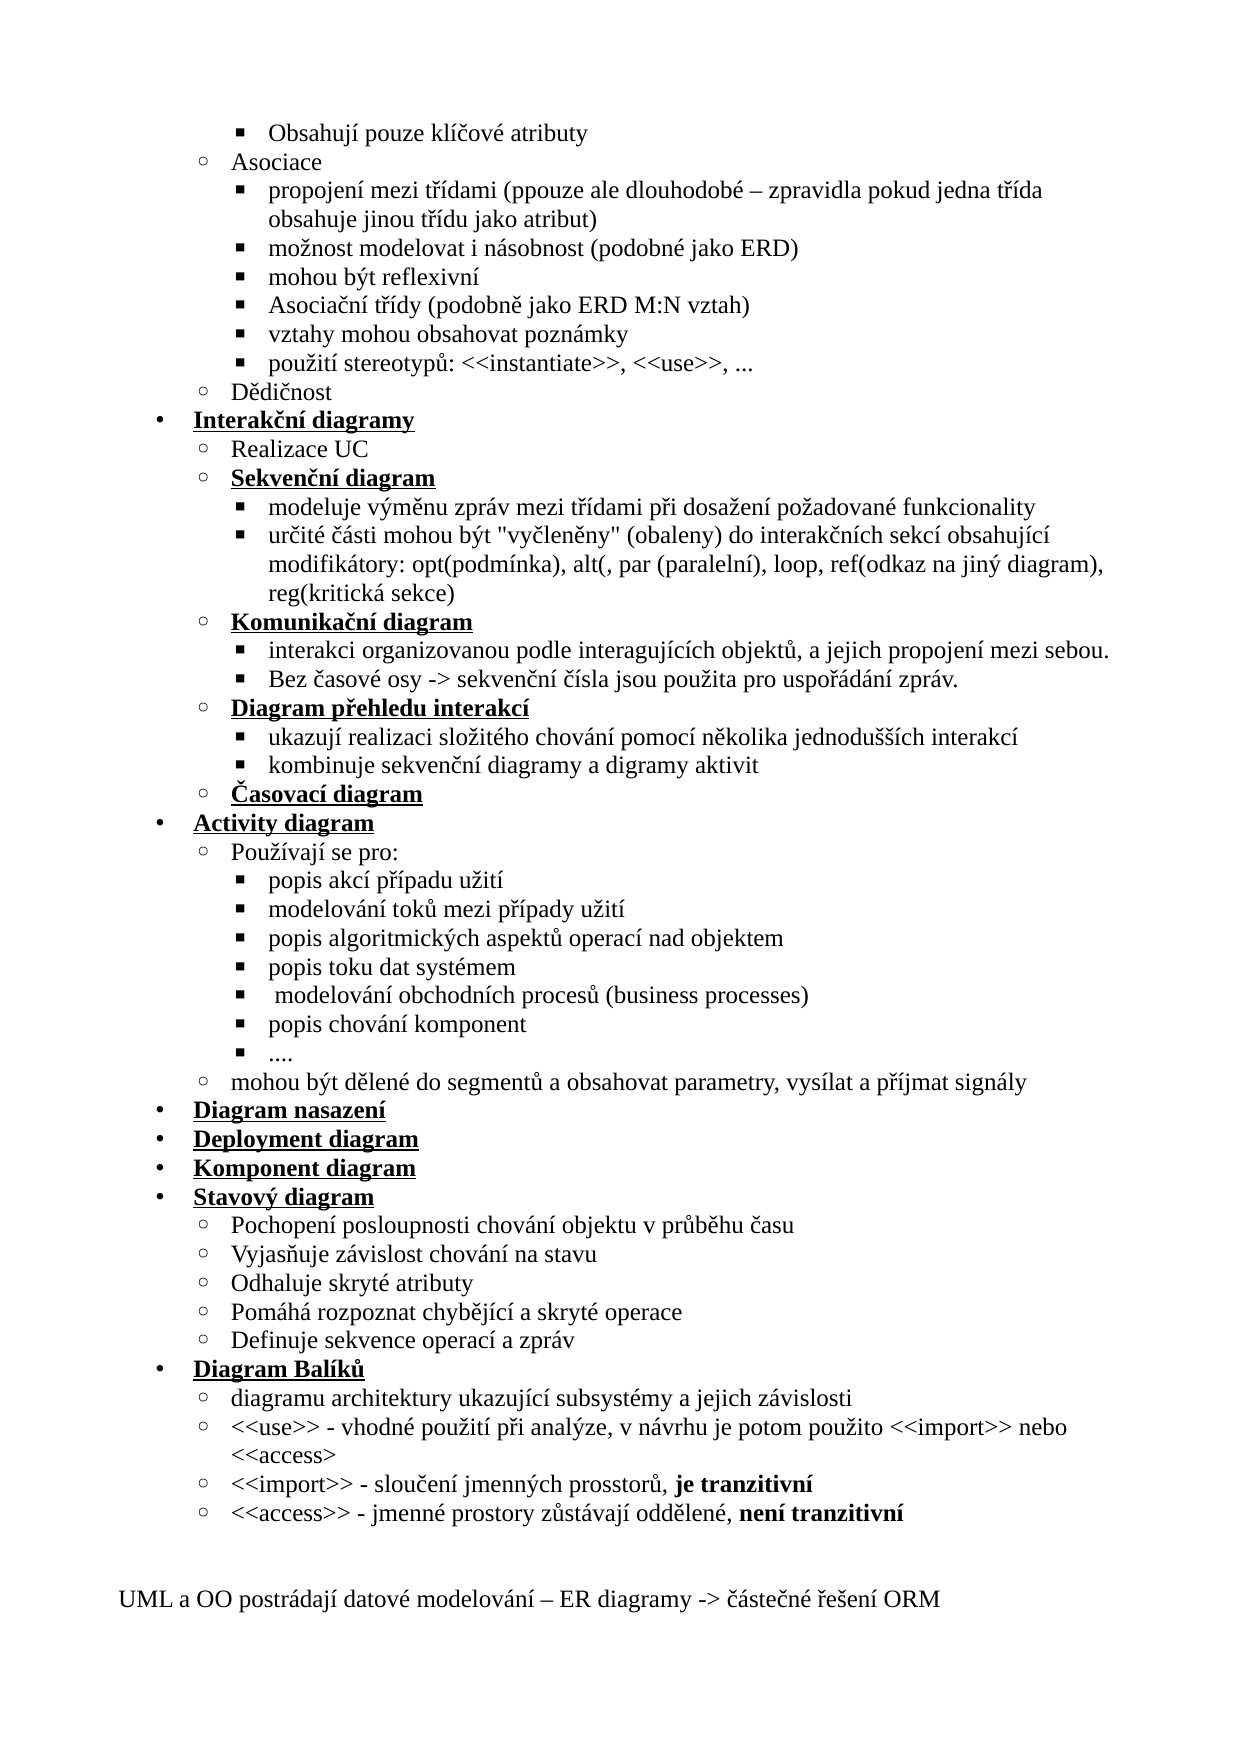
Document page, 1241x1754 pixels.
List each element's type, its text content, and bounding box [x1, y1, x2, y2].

list Asociační třídy (podobně jako ERD M:N vztah) [231, 291, 1122, 319]
list diagramu architektury ukazující subsystémy a jejich závislosti [193, 1383, 1122, 1412]
list modelování obchodních procesů (business processes) [231, 981, 1122, 1009]
list mohou být reflexivní [231, 262, 1122, 291]
list popis toku dat systémem [231, 952, 1122, 981]
list <<access>> - jmenné prostory zůstávají oddělené, není tranzitivní [193, 1498, 1122, 1527]
list Pomáhá rozpoznat chybějící a skryté operace [193, 1297, 1122, 1326]
list Bez časové osy -> sekvenční čísla jsou použita pro uspořádání zpráv. [231, 664, 1122, 693]
list určité části mohou být "vyčleněny" (obaleny) do interakčních sekcí obsahující modifikátory: opt(podmínka), alt(, par (paralelní), loop, ref(odkaz na jiný diagram), reg(kritická sekce) [231, 521, 1122, 607]
list Asociace [193, 147, 1122, 176]
list Diagram přehledu interakcí [193, 693, 1122, 722]
list Dědičnost [193, 377, 1122, 406]
text UML a OO postrádají datové modelování – ER diagramy -> částečné řešení ORM [118, 1584, 1122, 1613]
list ukazují realizaci složitého chování pomocí několika jednodušších interakcí [231, 722, 1122, 751]
list <<use>> - vhodné použití při analýze, v návrhu je potom použito <<import>> nebo <<access> [193, 1412, 1122, 1469]
list interakci organizovanou podle interagujících objektů, a jejich propojení mezi sebou. [231, 636, 1122, 664]
list modeluje výměnu zpráv mezi třídami při dosažení požadované funkcionality [231, 492, 1122, 521]
list Diagram Balíků [156, 1354, 1122, 1383]
list Activity diagram [156, 808, 1122, 837]
list Časovací diagram [193, 779, 1122, 808]
list Odhaluje skryté atributy [193, 1268, 1122, 1297]
list Pochopení posloupnosti chování objektu v průběhu času [193, 1211, 1122, 1239]
list možnost modelovat i násobnost (podobné jako ERD) [231, 233, 1122, 262]
list .... [231, 1038, 1122, 1067]
list mohou být dělené do segmentů a obsahovat parametry, vysílat a příjmat signály [193, 1067, 1122, 1096]
list kombinuje sekvenční diagramy a digramy aktivit [231, 751, 1122, 779]
list Interakční diagramy [156, 406, 1122, 434]
list popis algoritmických aspektů operací nad objektem [231, 923, 1122, 952]
list použití stereotypů: <<instantiate>>, <<use>>, ... [231, 348, 1122, 377]
list Komponent diagram [156, 1153, 1122, 1182]
list modelování toků mezi případy užití [231, 894, 1122, 923]
list Realizace UC [193, 434, 1122, 463]
list popis chování komponent [231, 1009, 1122, 1038]
list Komunikační diagram [193, 607, 1122, 636]
list Vyjasňuje závislost chování na stavu [193, 1239, 1122, 1268]
list Deployment diagram [156, 1124, 1122, 1153]
list vztahy mohou obsahovat poznámky [231, 319, 1122, 348]
list Diagram nasazení [156, 1096, 1122, 1124]
list Sekvenční diagram [193, 463, 1122, 492]
list propojení mezi třídami (ppouze ale dlouhodobé – zpravidla pokud jedna třída obsahuje jinou třídu jako atribut) [231, 176, 1122, 233]
list popis akcí případu užití [231, 866, 1122, 894]
list Používají se pro: [193, 837, 1122, 866]
list <<import>> - sloučení jmenných prosstorů, je tranzitivní [193, 1469, 1122, 1498]
list Definuje sekvence operací a zpráv [193, 1326, 1122, 1354]
list Stavový diagram [156, 1182, 1122, 1211]
list Obsahují pouze klíčové atributy [231, 118, 1122, 147]
